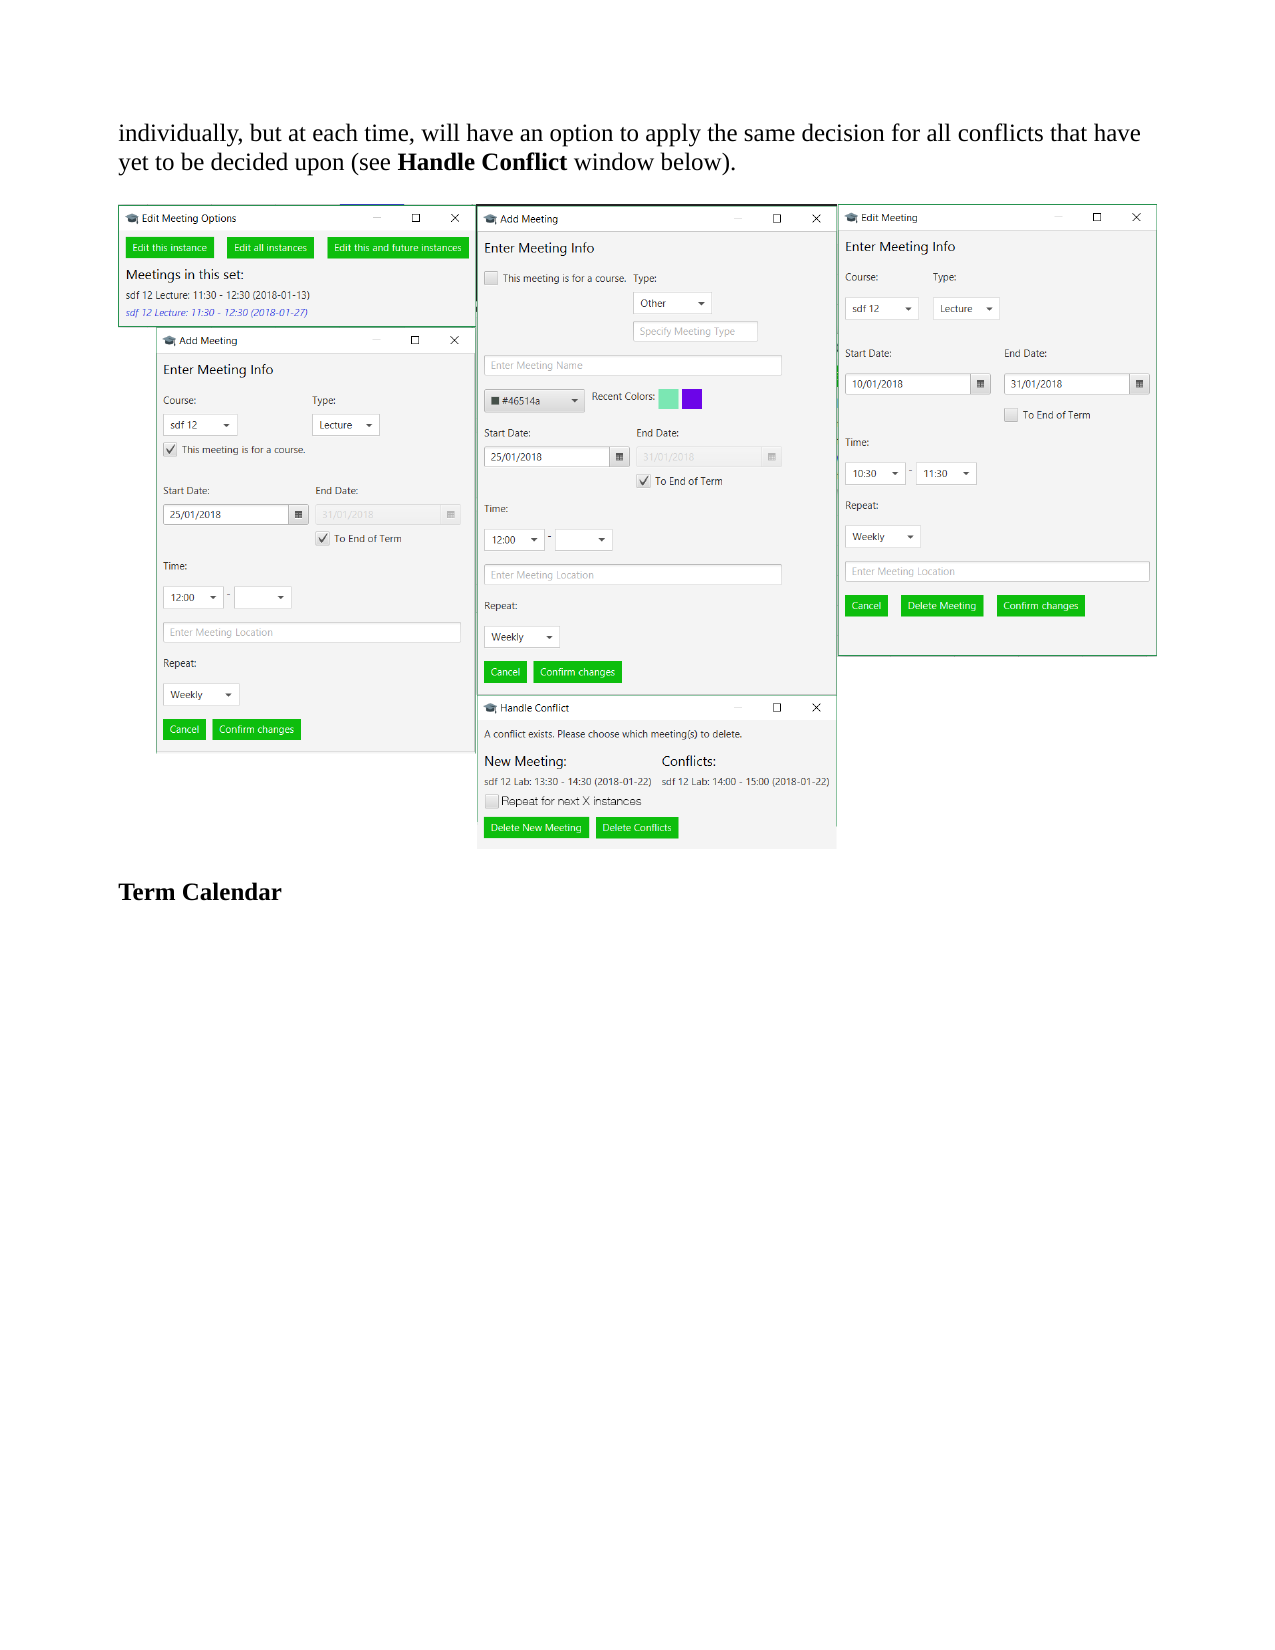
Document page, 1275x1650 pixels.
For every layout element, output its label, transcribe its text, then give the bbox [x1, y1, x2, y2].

text individually, but at each time, will have an option to apply the same decision for all conflicts that have yet to be decided upon (see Handle Conflict window below). [118, 118, 1157, 176]
text Term Calendar [118, 877, 1157, 906]
picture [118, 204, 1157, 849]
